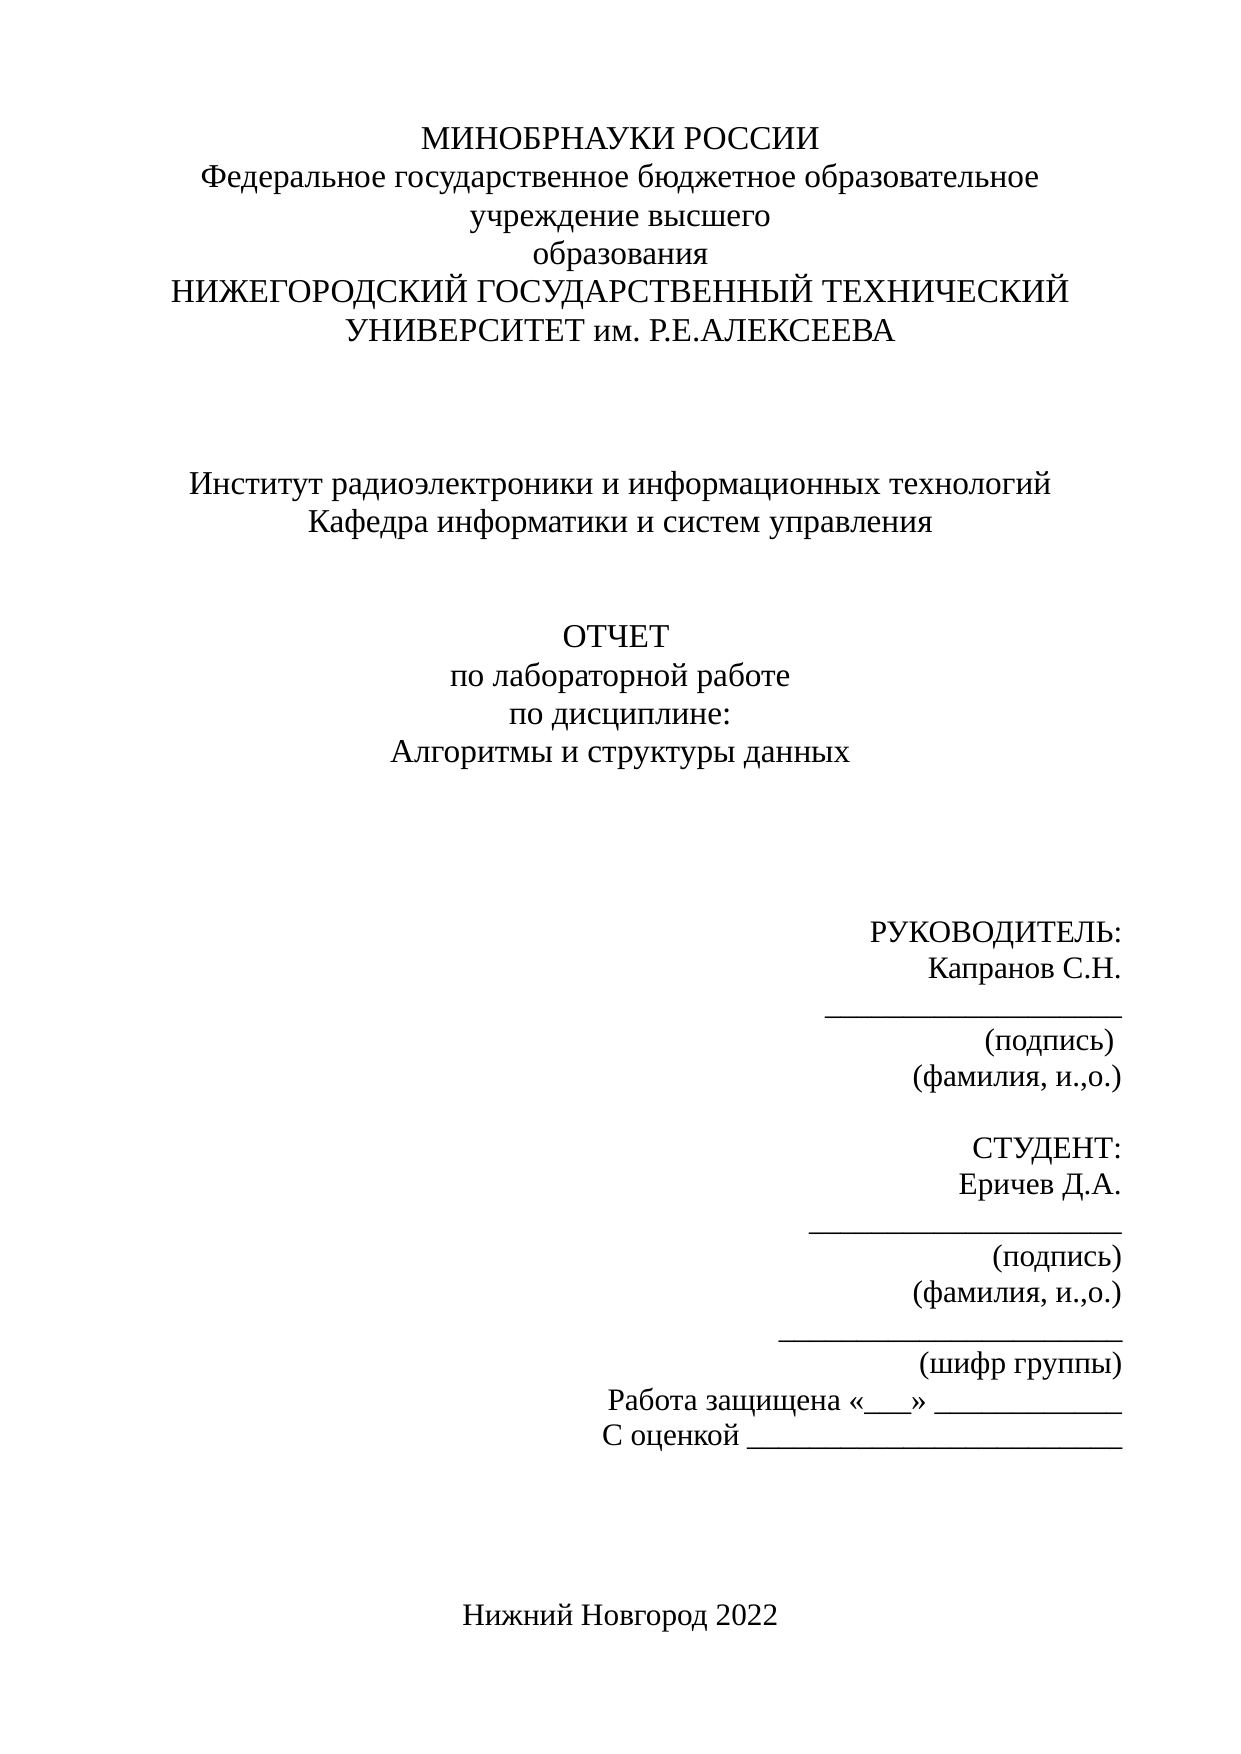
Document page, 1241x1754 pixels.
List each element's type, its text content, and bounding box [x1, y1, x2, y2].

text Нижний Новгород 2022 [118, 1596, 1122, 1632]
text Работа защищена «___» ____________ [118, 1381, 1122, 1417]
text (шифр группы) [118, 1345, 1122, 1381]
text СТУДЕНТ: [118, 1129, 1122, 1165]
text ____________________ [118, 1201, 1122, 1237]
text образования [118, 233, 1122, 271]
text ______________________ [118, 1309, 1122, 1345]
text (подпись) [118, 1237, 1122, 1273]
text МИНОБРНАУКИ РОССИИ [118, 118, 1122, 156]
text Кафедра информатики и систем управления [118, 501, 1122, 540]
text НИЖЕГОРОДСКИЙ ГОСУДАРСТВЕННЫЙ ТЕХНИЧЕСКИЙ [118, 271, 1122, 310]
text Алгоритмы и структуры данных [118, 731, 1122, 770]
text (подпись) [118, 1021, 1122, 1057]
text Капранов С.Н. [118, 949, 1122, 985]
text ОТЧЕТ [118, 616, 1122, 655]
text по дисциплине: [118, 693, 1122, 731]
text С оценкой ________________________ [118, 1417, 1122, 1453]
text РУКОВОДИТЕЛЬ: [118, 913, 1122, 949]
text ___________________ [118, 985, 1122, 1021]
text Еричев Д.А. [118, 1165, 1122, 1201]
text по лабораторной работе [118, 655, 1122, 693]
text (фамилия, и.,о.) [118, 1273, 1122, 1309]
text (фамилия, и.,о.) [118, 1057, 1122, 1093]
text Федеральное государственное бюджетное образовательное учреждение высшего [118, 156, 1122, 233]
text Институт радиоэлектроники и информационных технологий [118, 463, 1122, 501]
text УНИВЕРСИТЕТ им. Р.Е.АЛЕКСЕЕВА [118, 310, 1122, 348]
